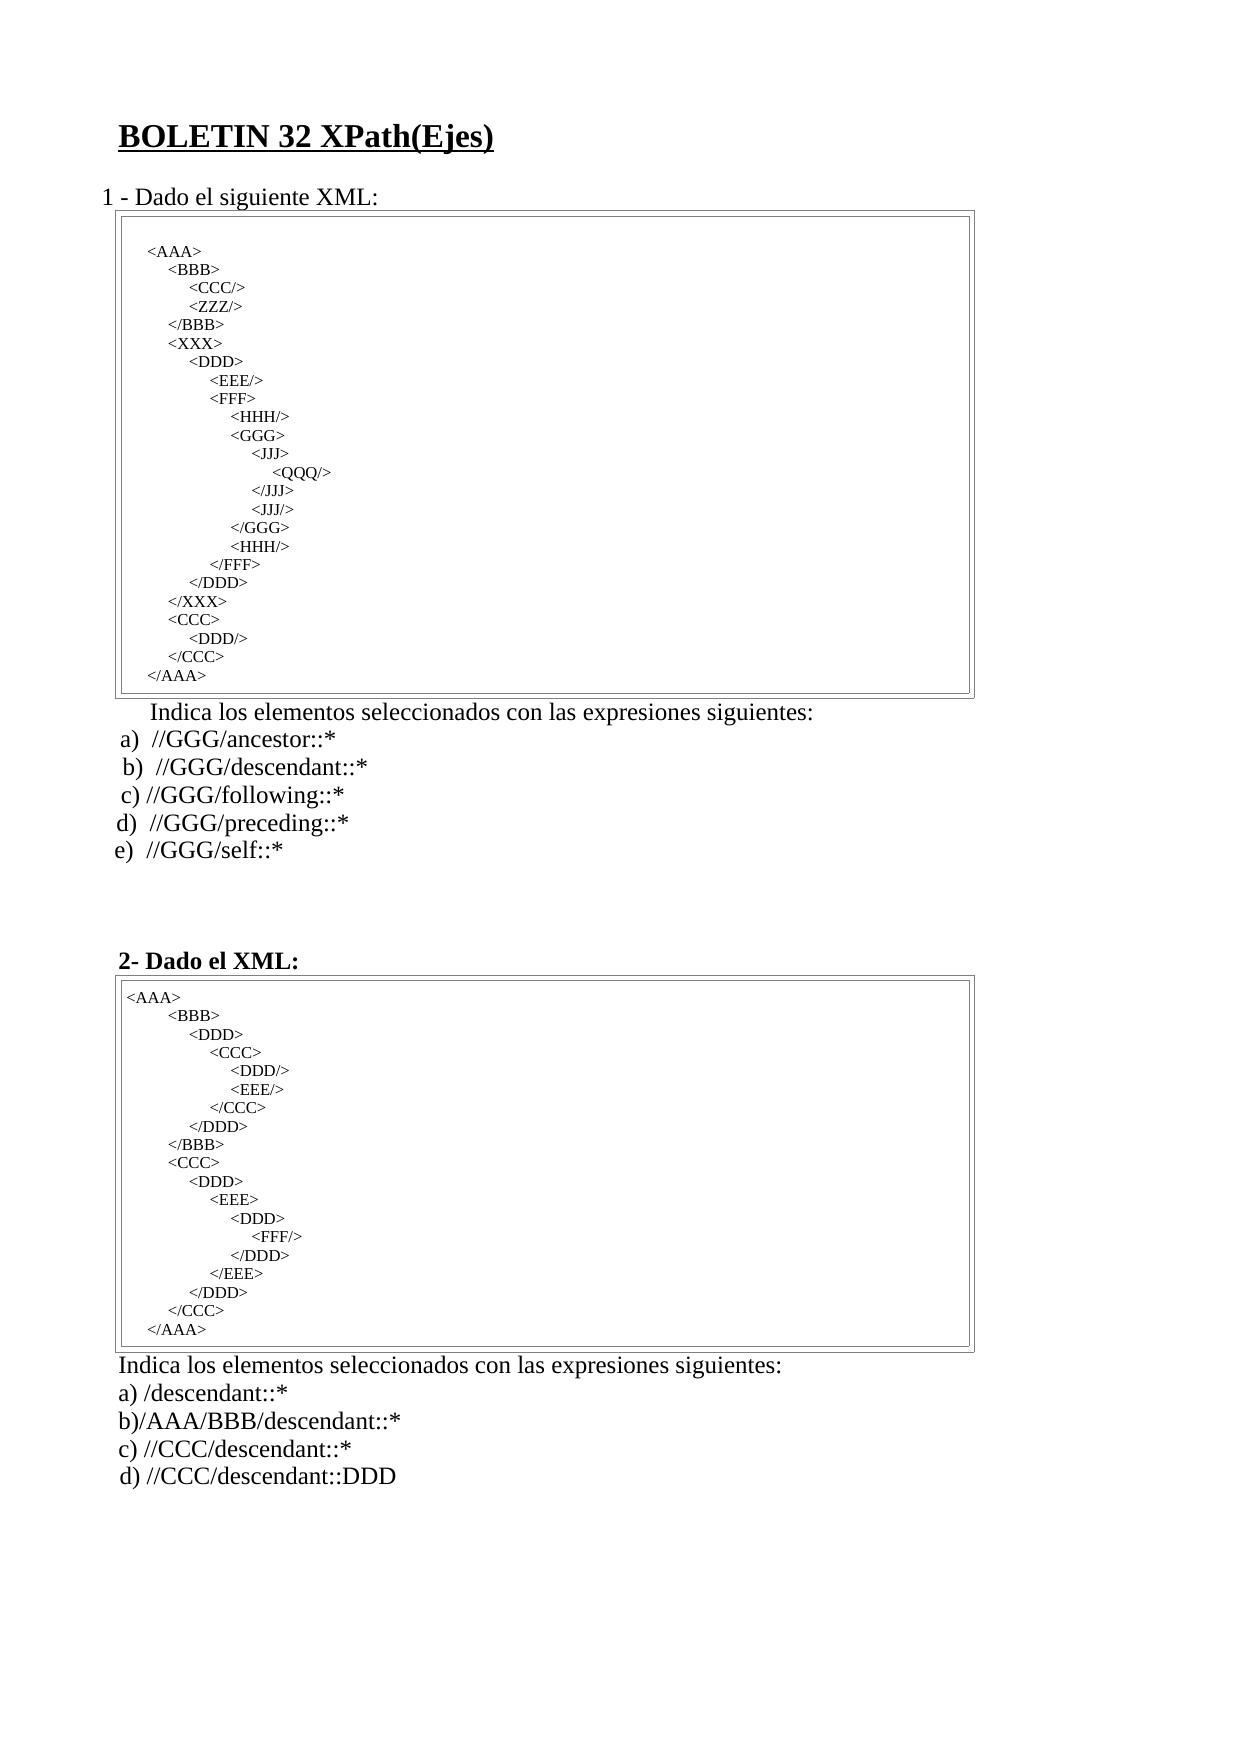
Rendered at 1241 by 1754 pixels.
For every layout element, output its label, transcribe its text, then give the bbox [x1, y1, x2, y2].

text b)/AAA/BBB/descendant::* [118, 1407, 1122, 1435]
table_header <AAA> <BBB> <DDD> <CCC> <DDD/> <EEE/> </CCC> </DDD> </BBB> <CCC> <DDD> <EEE> <DDD> <FFF/> </DDD> </EEE> </DDD> </CCC> </AAA> [118, 976, 971, 1346]
text 2- Dado el XML: [118, 947, 1122, 975]
table_header <AAA> <BBB> <CCC/> <ZZZ/> </BBB> <XXX> <DDD> <EEE/> <FFF> <HHH/> <GGG> <JJJ> <QQQ/> </JJJ> <JJJ/> </GGG> <HHH/> </FFF> </DDD> </XXX> <CCC> <DDD/> </CCC> </AAA> [118, 211, 971, 692]
text c) //CCC/descendant::* [118, 1435, 1122, 1462]
list d) //CCC/descendant::DDD [82, 1462, 1122, 1490]
subtitle c) //GGG/following::* [0, 781, 1122, 809]
subtitle Indica los elementos seleccionados con las expresiones siguientes: [0, 698, 1122, 726]
subtitle e) //GGG/self::* [0, 836, 1122, 864]
subtitle 1 - Dado el siguiente XML: [0, 183, 1122, 210]
subtitle a) //GGG/ancestor::* [0, 726, 1122, 753]
text BOLETIN 32 XPath(Ejes) [118, 118, 1122, 155]
text a) /descendant::* [118, 1379, 1122, 1407]
text Indica los elementos seleccionados con las expresiones siguientes: [118, 1352, 1122, 1379]
subtitle d) //GGG/preceding::* [0, 809, 1122, 836]
subtitle b) //GGG/descendant::* [0, 753, 1122, 781]
